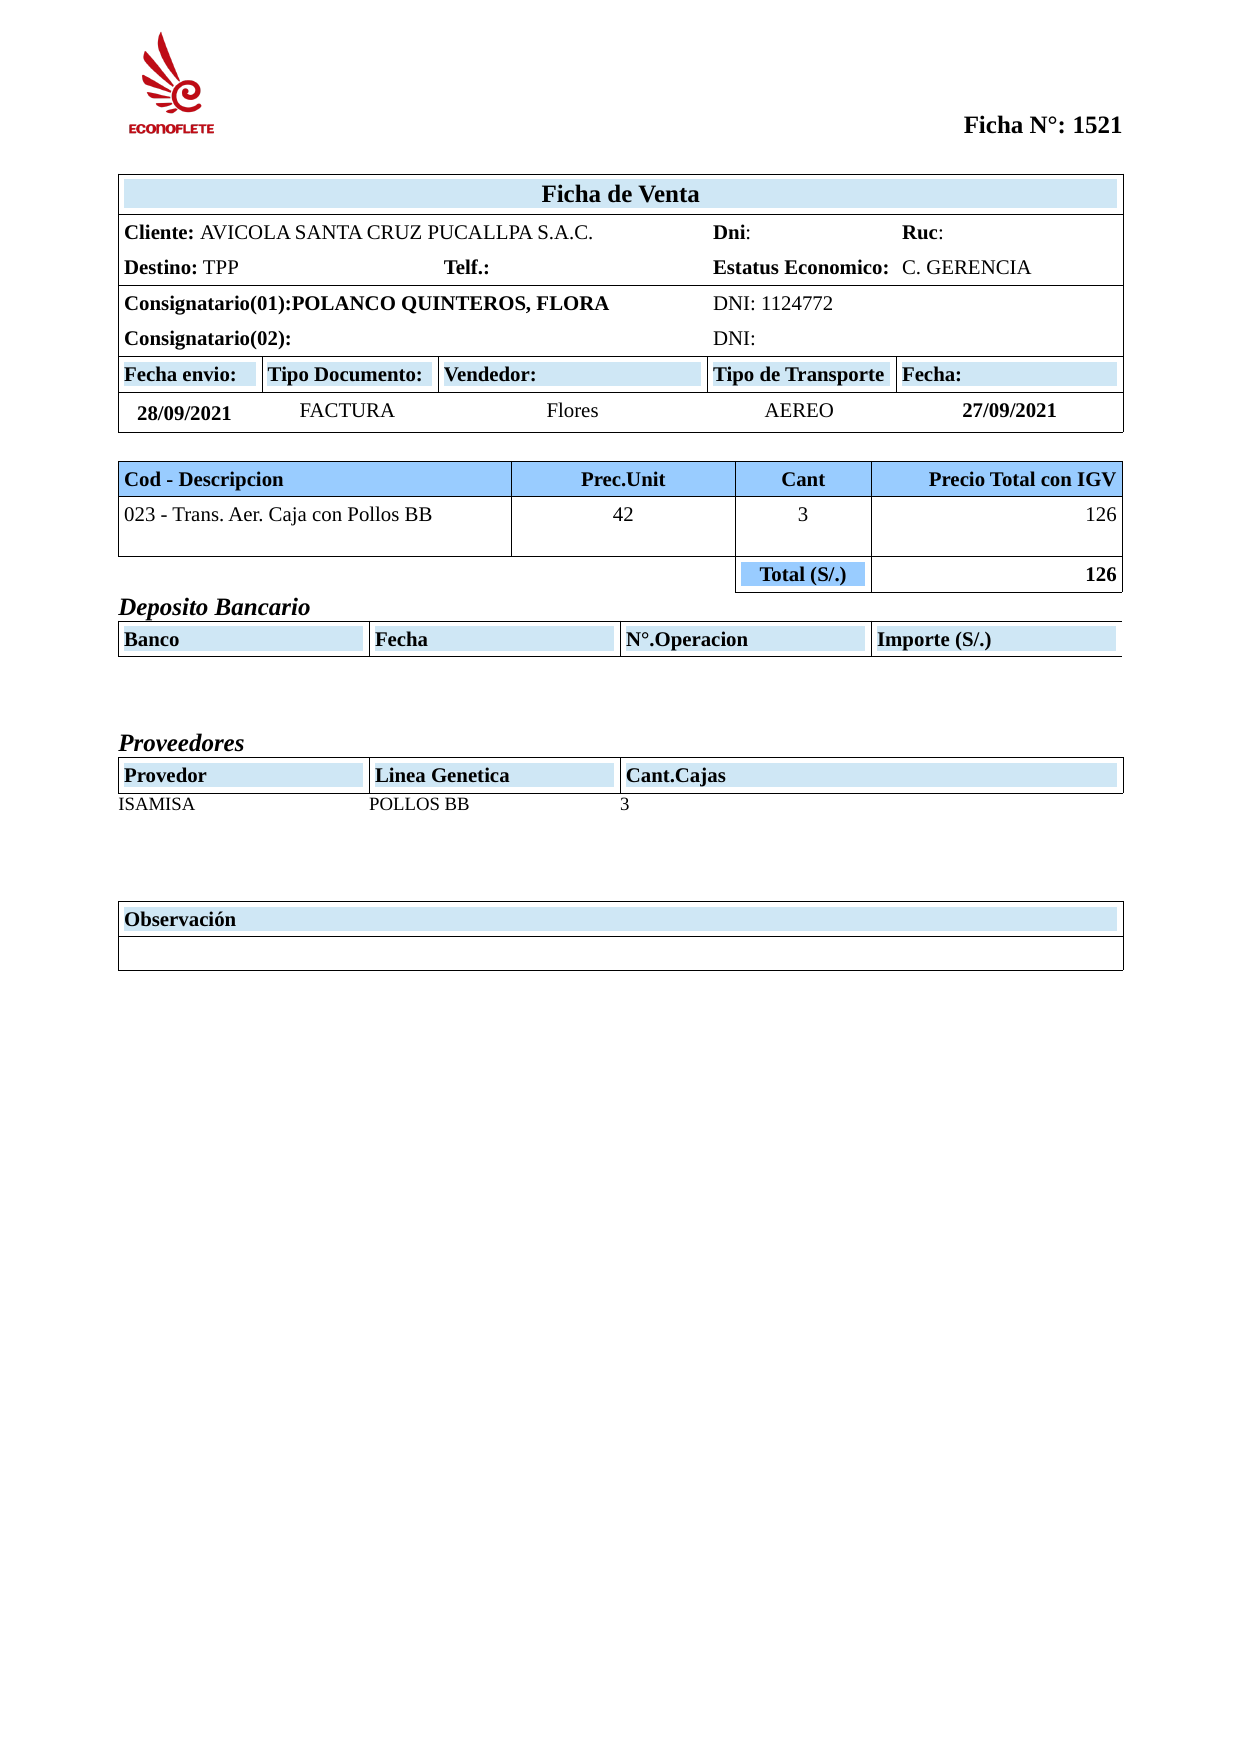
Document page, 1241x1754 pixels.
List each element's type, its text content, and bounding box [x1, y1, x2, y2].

table_cell ISAMISA [118, 794, 369, 814]
table_cell 27/09/2021 [896, 393, 1123, 432]
table_cell [620, 836, 1123, 858]
table_cell 023 - Trans. Aer. Caja con Pollos BB [119, 497, 511, 556]
table_cell DNI: [707, 321, 1123, 356]
table_cell Dni: [707, 215, 896, 249]
table_header Banco [119, 622, 369, 656]
table_cell [620, 680, 871, 704]
table_cell [118, 680, 369, 704]
table_cell Vendedor: [439, 357, 707, 392]
table_cell Destino: TPP [119, 249, 438, 285]
table_cell Total (S/.) [736, 557, 871, 592]
table_cell [369, 858, 620, 879]
table_cell Estatus Economico: [707, 249, 896, 285]
table_cell [118, 705, 369, 728]
table_cell [620, 879, 1123, 901]
table_cell [369, 879, 620, 901]
picture [118, 31, 225, 134]
table_cell AEREO [707, 393, 896, 432]
table_cell Tipo Documento: [263, 357, 438, 392]
table_header Observación [119, 902, 1123, 936]
table_header N°.Operacion [621, 622, 871, 656]
table_cell 42 [512, 497, 735, 556]
table_cell [511, 557, 735, 592]
table_header Precio Total con IGV [872, 462, 1122, 496]
table_cell [620, 815, 1123, 836]
table_cell [369, 705, 620, 728]
table_header Provedor [119, 758, 369, 793]
table_cell [871, 680, 1122, 704]
table_cell Tipo de Transporte [708, 357, 896, 392]
table_cell [118, 815, 369, 836]
table_cell [871, 705, 1122, 728]
table_cell 3 [736, 497, 871, 556]
table_cell 126 [872, 557, 1122, 592]
table_cell [118, 858, 369, 879]
table_cell POLLOS BB [369, 794, 620, 814]
table_cell Ruc: [896, 215, 1123, 249]
table_cell Telf.: [438, 249, 707, 285]
table_cell [369, 657, 620, 680]
table_cell [369, 680, 620, 704]
table_cell Consignatario(01):POLANCO QUINTEROS, FLORA [119, 286, 707, 321]
table_header Cant [736, 462, 871, 496]
table_cell 28/09/2021 [119, 393, 262, 432]
table_cell 3 [620, 794, 1123, 814]
text Proveedores [118, 728, 1122, 757]
table_cell C. GERENCIA [896, 249, 1123, 285]
table_cell [620, 858, 1123, 879]
table_cell Fecha envio: [119, 357, 262, 392]
table_cell [620, 705, 871, 728]
table_cell Flores [438, 393, 707, 432]
table_cell 126 [872, 497, 1122, 556]
table_cell [119, 937, 1123, 969]
table_cell [118, 657, 369, 680]
table_header Linea Genetica [370, 758, 620, 793]
table_header Prec.Unit [512, 462, 735, 496]
table_cell FACTURA [262, 393, 438, 432]
table_cell Cliente: AVICOLA SANTA CRUZ PUCALLPA S.A.C. [119, 215, 707, 249]
table_cell [118, 836, 369, 858]
table_cell [369, 836, 620, 858]
table_cell [118, 879, 369, 901]
table_cell [118, 557, 511, 592]
table_header Fecha [370, 622, 620, 656]
table_header Importe (S/.) [872, 622, 1122, 656]
table_cell [369, 815, 620, 836]
table_header Cant.Cajas [621, 758, 1123, 793]
table_cell Fecha: [897, 357, 1123, 392]
table_cell Consignatario(02): [119, 321, 707, 356]
table_cell [871, 657, 1122, 680]
text Deposito Bancario [118, 592, 1122, 621]
table_header Cod - Descripcion [119, 462, 511, 496]
table_cell DNI: 1124772 [707, 286, 1123, 321]
table_header Ficha de Venta [119, 175, 1123, 214]
table_cell [620, 657, 871, 680]
